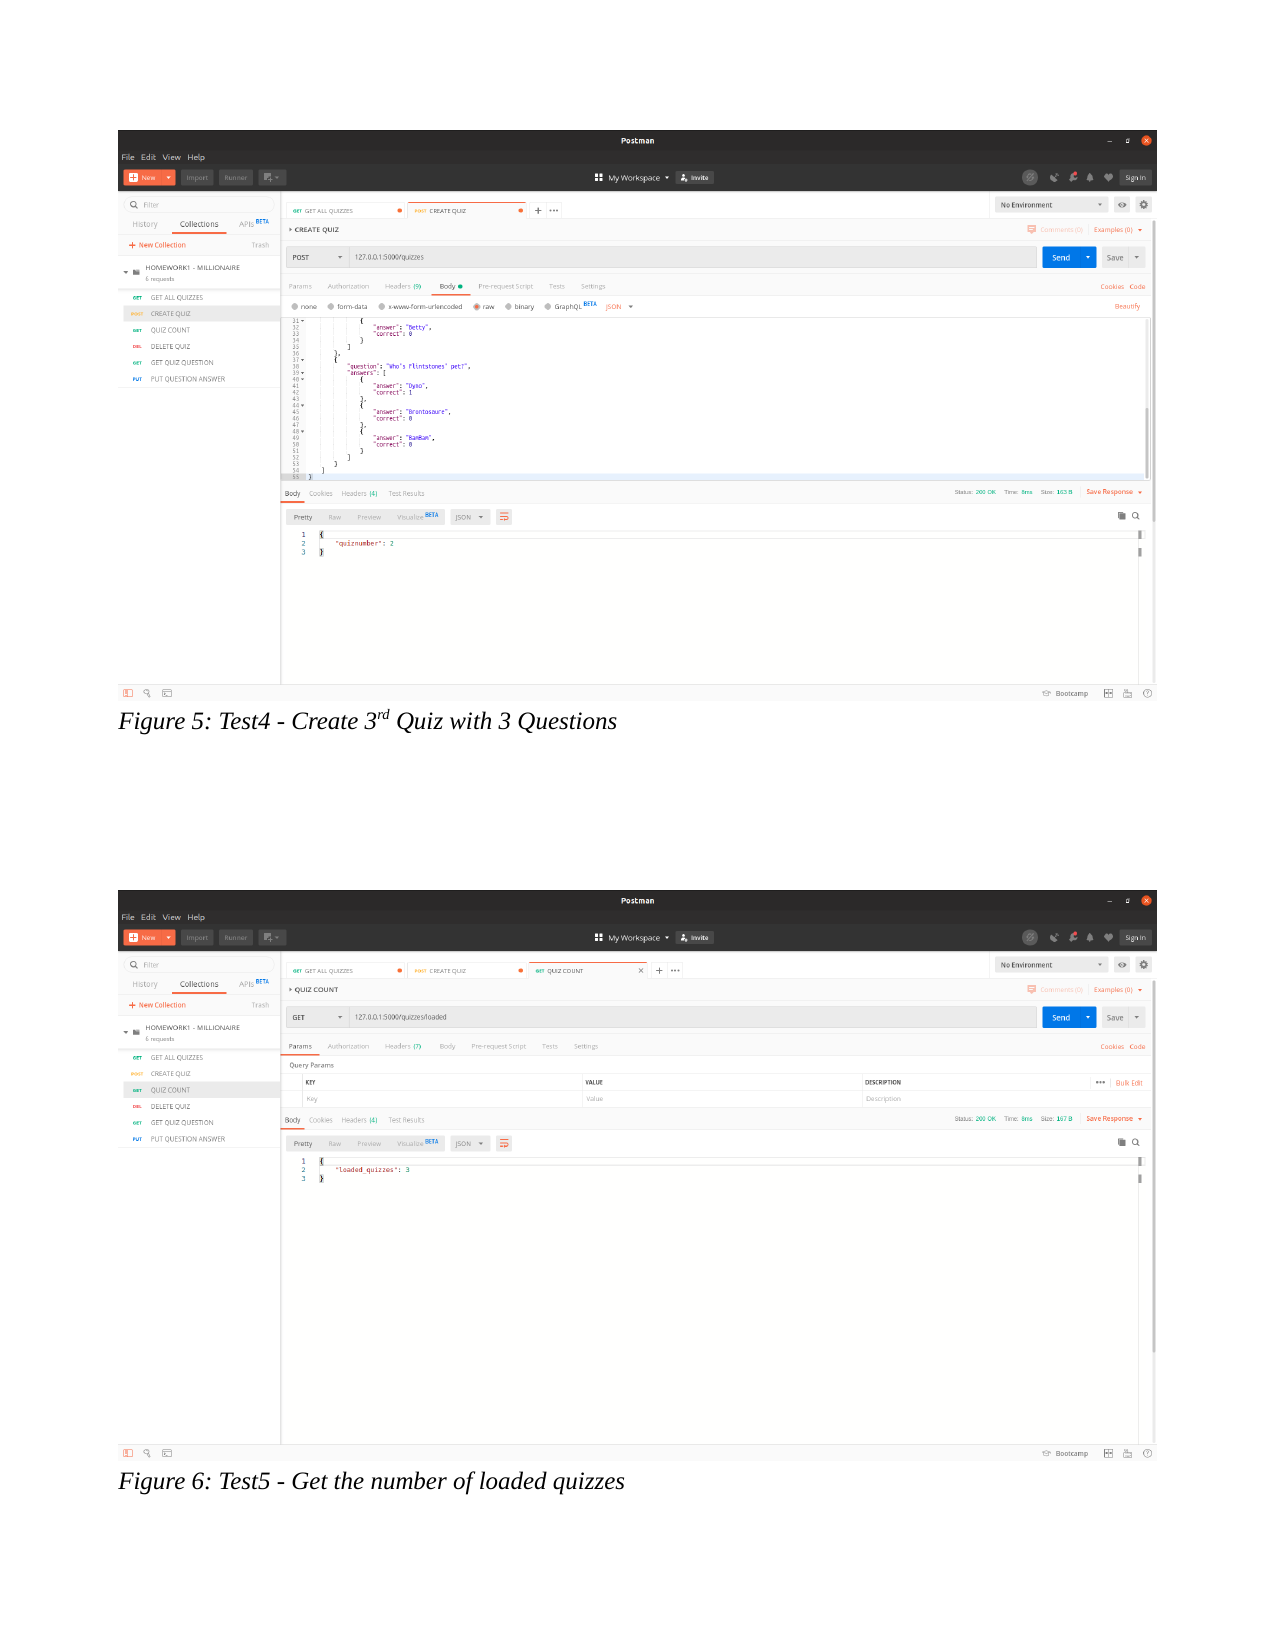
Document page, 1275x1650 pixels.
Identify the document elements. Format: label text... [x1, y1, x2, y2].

picture [118, 130, 1157, 701]
text Figure 6: Test5 - Get the number of loaded quizzes [118, 1461, 1157, 1494]
picture [118, 890, 1157, 1461]
text Figure 5: Test4 - Create 3rd Quiz with 3 Questions [118, 701, 1157, 734]
